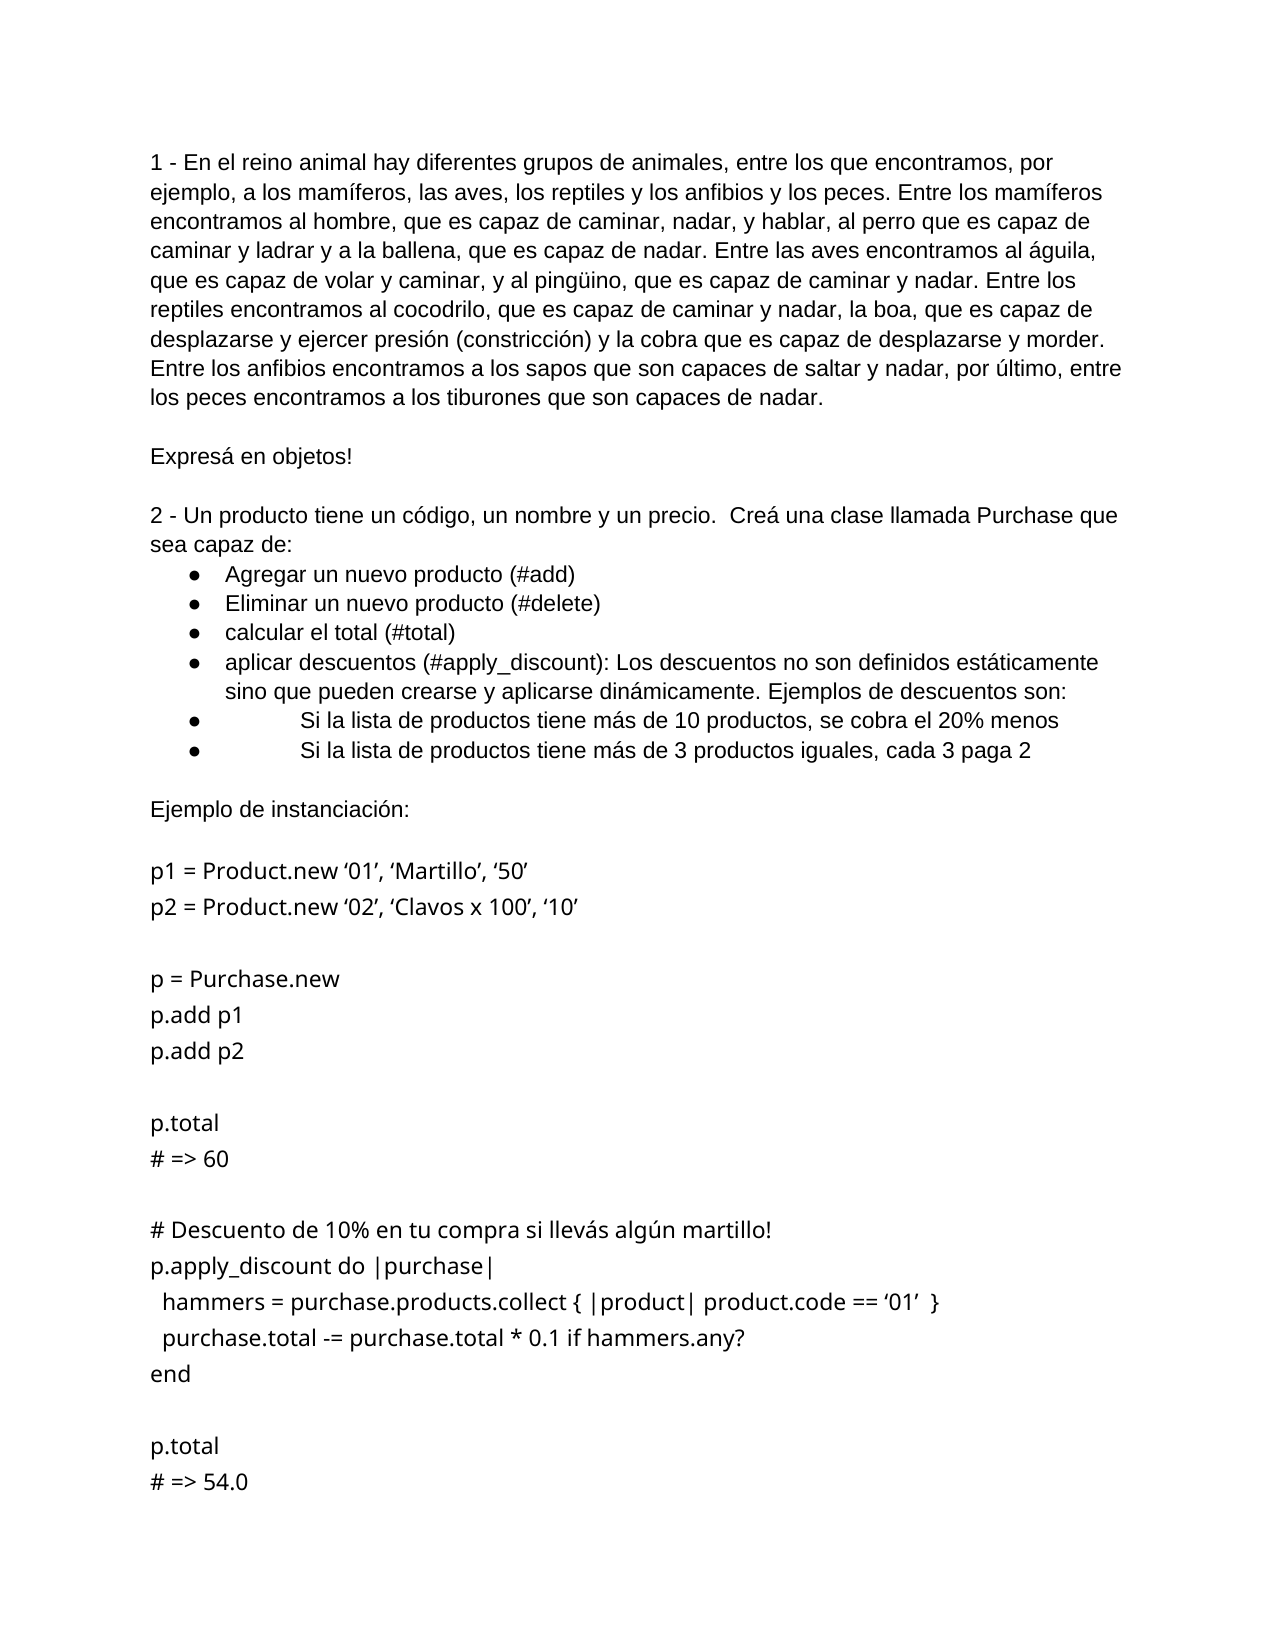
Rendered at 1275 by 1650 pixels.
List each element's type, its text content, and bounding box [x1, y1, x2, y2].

text 2 - Un producto tiene un código, un nombre y un precio. Creá una clase llamada Purchase que sea capaz de: [150, 502, 1125, 557]
text p1 = Product.new ‘01’, ‘Martillo’, ‘50’ [150, 855, 1125, 886]
list calcular el total (#total) [187, 620, 1125, 646]
text p.add p2 [150, 1035, 1125, 1066]
text p.add p1 [150, 999, 1125, 1030]
text # => 54.0 [150, 1466, 1125, 1497]
text p.total [150, 1107, 1125, 1138]
text p.apply_discount do |purchase| [150, 1250, 1125, 1282]
list aplicar descuentos (#apply_discount): Los descuentos no son definidos estáticamente sino que pueden crearse y aplicarse dinámicamente. Ejemplos de descuentos son: [187, 649, 1125, 704]
text # Descuento de 10% en tu compra si llevás algún martillo! [150, 1214, 1125, 1246]
text purchase.total -= purchase.total * 0.1 if hammers.any? [150, 1322, 1125, 1353]
text p = Purchase.new [150, 963, 1125, 994]
text end [150, 1358, 1125, 1389]
list Agregar un nuevo producto (#add) [187, 561, 1125, 587]
text p.total [150, 1430, 1125, 1461]
list Si la lista de productos tiene más de 10 productos, se cobra el 20% menos [187, 708, 1125, 734]
text # => 60 [150, 1142, 1125, 1174]
text p2 = Product.new ‘02’, ‘Clavos x 100’, ‘10’ [150, 891, 1125, 922]
text Expresá en objetos! [150, 444, 1125, 469]
text hammers = purchase.products.collect { |product| product.code == ‘01’ } [150, 1286, 1125, 1317]
list Si la lista de productos tiene más de 3 productos iguales, cada 3 paga 2 [187, 737, 1125, 763]
text Ejemplo de instanciación: [150, 796, 1125, 822]
text 1 - En el reino animal hay diferentes grupos de animales, entre los que encontramos, por ejemplo, a los mamíferos, las aves, los reptiles y los anfibios y los peces. Entre los mamíferos encontramos al hombre, que es capaz de caminar, nadar, y hablar, al perro que es capaz de caminar y ladrar y a la ballena, que es capaz de nadar. Entre las aves encontramos al águila, que es capaz de volar y caminar, y al pingüino, que es capaz de caminar y nadar. Entre los reptiles encontramos al cocodrilo, que es capaz de caminar y nadar, la boa, que es capaz de desplazarse y ejercer presión (constricción) y la cobra que es capaz de desplazarse y morder. Entre los anfibios encontramos a los sapos que son capaces de saltar y nadar, por último, entre los peces encontramos a los tiburones que son capaces de nadar. [150, 150, 1125, 411]
list Eliminar un nuevo producto (#delete) [187, 591, 1125, 616]
